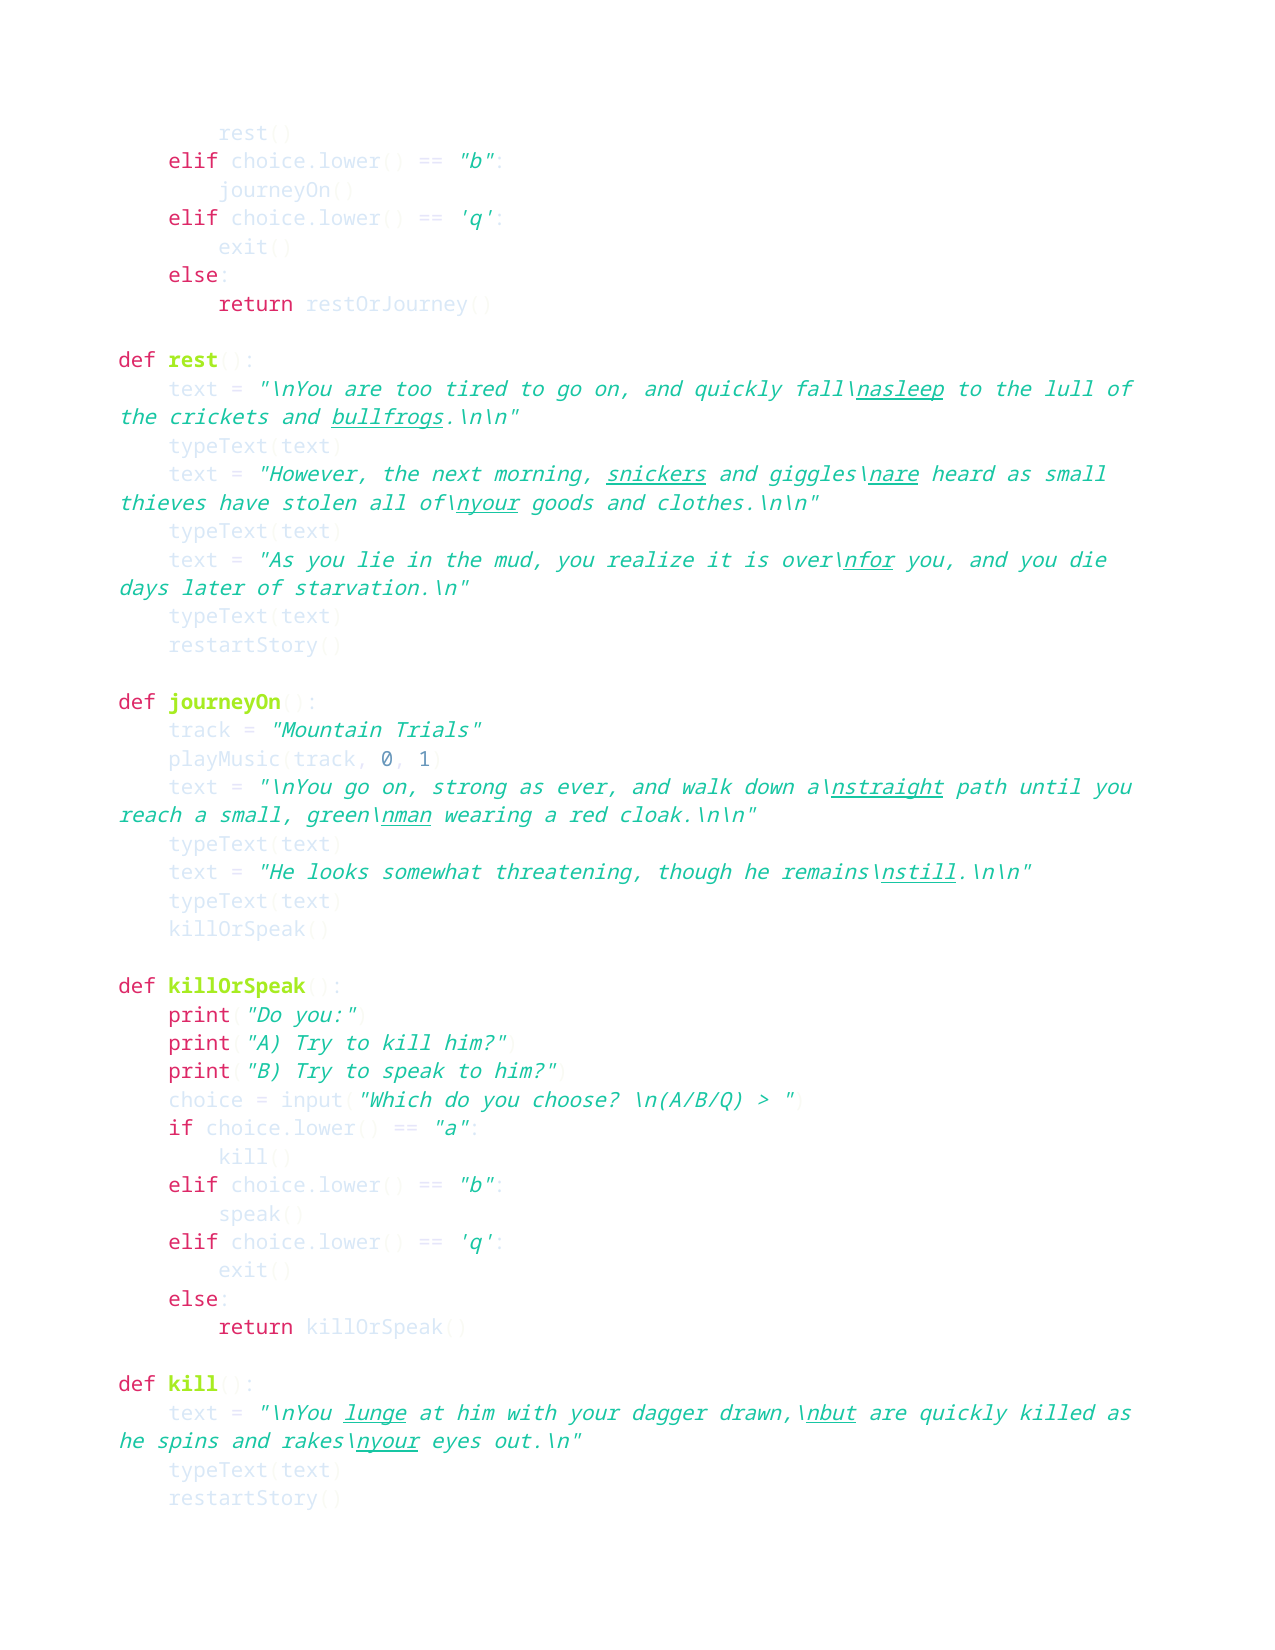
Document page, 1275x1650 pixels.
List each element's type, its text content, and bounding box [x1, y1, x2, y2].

text typeText(text) [118, 516, 1157, 545]
text typeText(text) [118, 1455, 1157, 1483]
text text = "\nYou are too tired to go on, and quickly fall\nasleep to the lull of the crickets and bullfrogs.\n\n" [118, 374, 1157, 431]
text elif choice.lower() == "b": [118, 1170, 1157, 1199]
text else: [118, 260, 1157, 289]
text speak() [118, 1199, 1157, 1227]
text def rest(): [118, 346, 1157, 374]
text choice = input("Which do you choose? \n(A/B/Q) > ") [118, 1085, 1157, 1113]
text exit() [118, 1256, 1157, 1284]
text elif choice.lower() == 'q': [118, 1227, 1157, 1256]
text def kill(): [118, 1369, 1157, 1398]
text return killOrSpeak() [118, 1312, 1157, 1341]
text exit() [118, 232, 1157, 260]
text restartStory() [118, 1483, 1157, 1512]
text rest() [118, 118, 1157, 147]
text else: [118, 1284, 1157, 1312]
text track = "Mountain Trials" [118, 715, 1157, 744]
text print("Do you:") [118, 1000, 1157, 1028]
text def journeyOn(): [118, 687, 1157, 715]
text print("A) Try to kill him?") [118, 1028, 1157, 1057]
text if choice.lower() == "a": [118, 1113, 1157, 1142]
text kill() [118, 1142, 1157, 1170]
text typeText(text) [118, 602, 1157, 630]
text text = "\nYou go on, strong as ever, and walk down a\nstraight path until you reach a small, green\nman wearing a red cloak.\n\n" [118, 772, 1157, 829]
text typeText(text) [118, 431, 1157, 459]
text playMusic(track, 0, 1) [118, 744, 1157, 772]
text typeText(text) [118, 886, 1157, 914]
text restartStory() [118, 630, 1157, 658]
text text = "He looks somewhat threatening, though he remains\nstill.\n\n" [118, 857, 1157, 886]
text journeyOn() [118, 175, 1157, 203]
text text = "However, the next morning, snickers and giggles\nare heard as small thieves have stolen all of\nyour goods and clothes.\n\n" [118, 459, 1157, 516]
text elif choice.lower() == 'q': [118, 203, 1157, 232]
text return restOrJourney() [118, 289, 1157, 317]
text elif choice.lower() == "b": [118, 147, 1157, 175]
text def killOrSpeak(): [118, 971, 1157, 1000]
text print("B) Try to speak to him?") [118, 1057, 1157, 1085]
text typeText(text) [118, 829, 1157, 857]
text text = "\nYou lunge at him with your dagger drawn,\nbut are quickly killed as he spins and rakes\nyour eyes out.\n" [118, 1398, 1157, 1455]
text text = "As you lie in the mud, you realize it is over\nfor you, and you die days later of starvation.\n" [118, 545, 1157, 602]
text killOrSpeak() [118, 914, 1157, 943]
